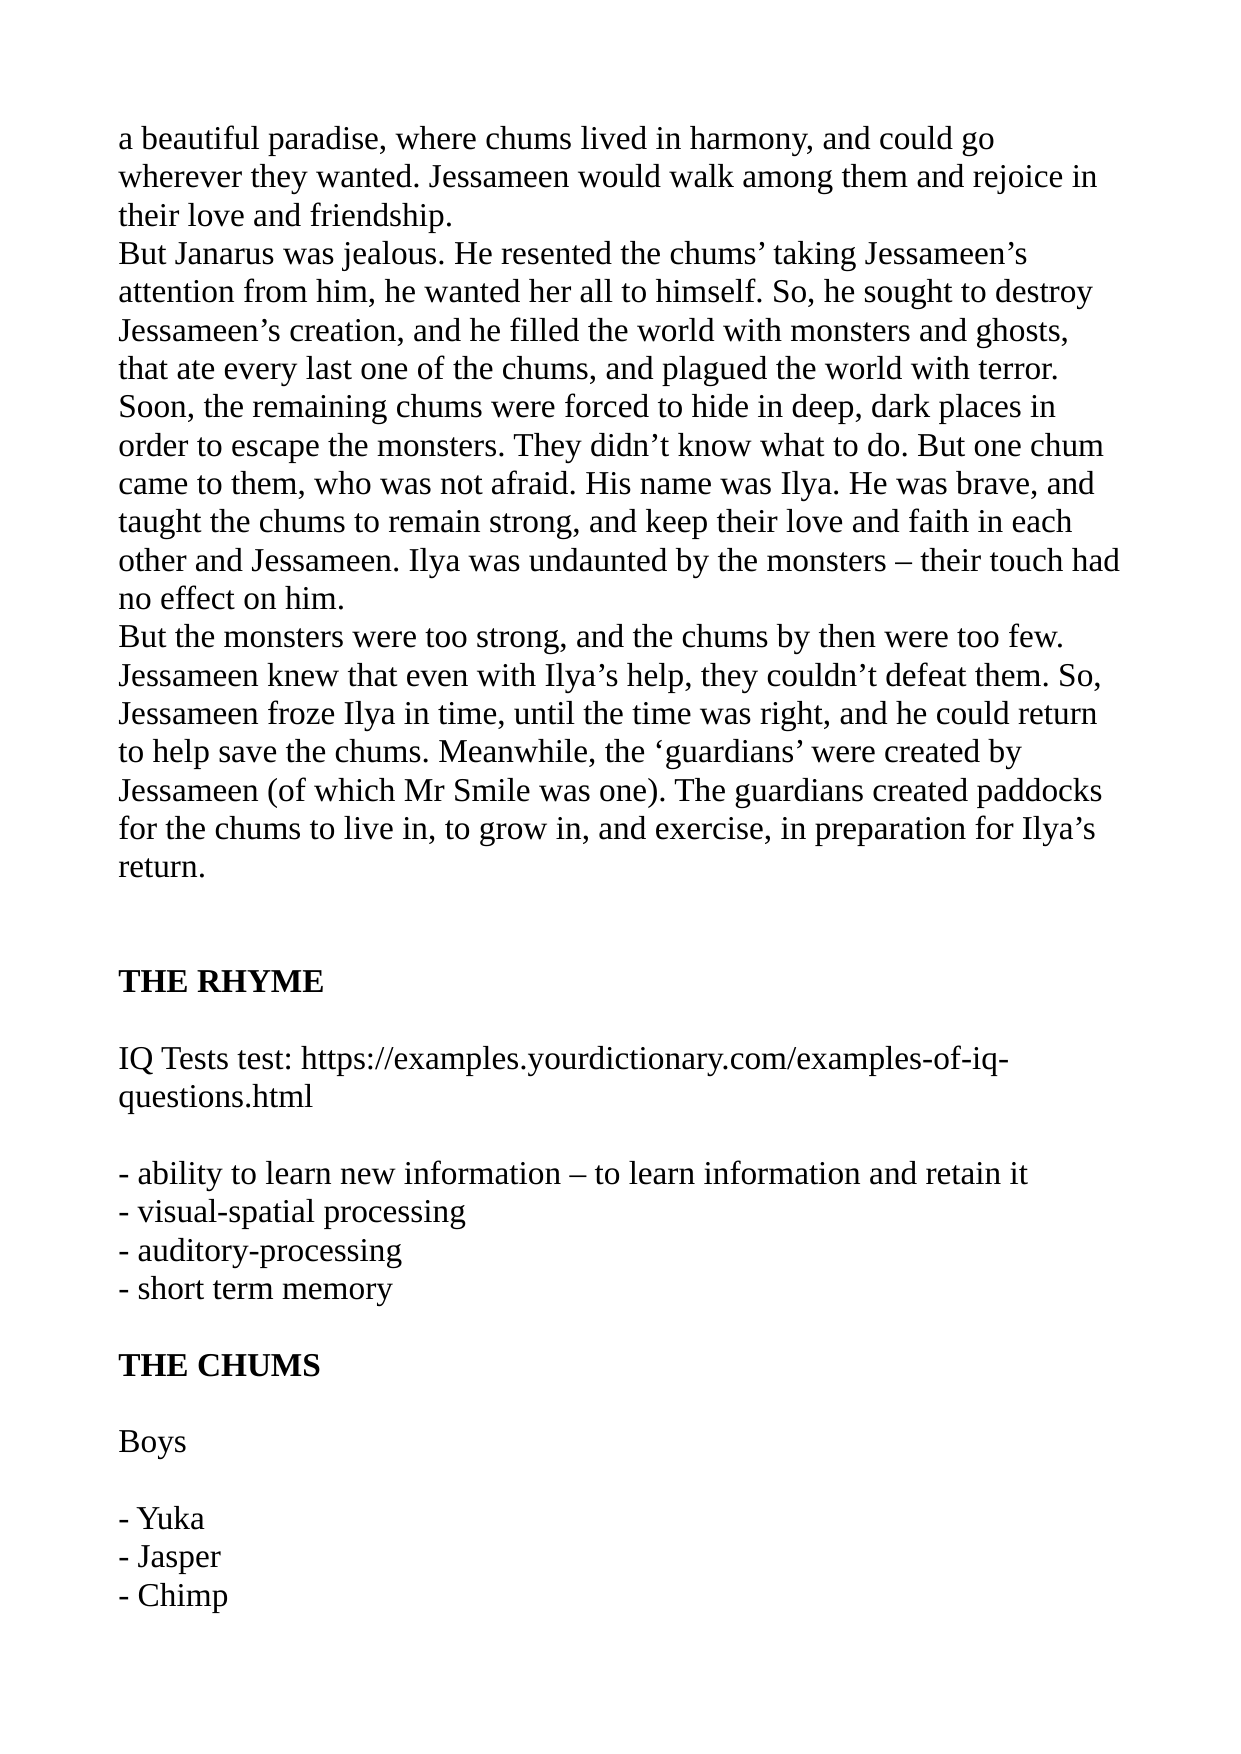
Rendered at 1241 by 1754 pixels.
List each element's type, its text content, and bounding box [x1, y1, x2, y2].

text But Janarus was jealous. He resented the chums’ taking Jessameen’s attention from him, he wanted her all to himself. So, he sought to destroy Jessameen’s creation, and he filled the world with monsters and ghosts, that ate every last one of the chums, and plagued the world with terror. [118, 233, 1122, 386]
text - ability to learn new information – to learn information and retain it [118, 1153, 1122, 1191]
text - visual-spatial processing [118, 1191, 1122, 1230]
text a beautiful paradise, where chums lived in harmony, and could go wherever they wanted. Jessameen would walk among them and rejoice in their love and friendship. [118, 118, 1122, 233]
text THE CHUMS [118, 1345, 1122, 1383]
text THE RHYME [118, 961, 1122, 1000]
text - Yuka [118, 1498, 1122, 1536]
text - Chimp [118, 1575, 1122, 1613]
text - short term memory [118, 1268, 1122, 1306]
text - Jasper [118, 1536, 1122, 1575]
text IQ Tests test: https://examples.yourdictionary.com/examples-of-iq-questions.html [118, 1038, 1122, 1115]
text - auditory-processing [118, 1230, 1122, 1268]
text But the monsters were too strong, and the chums by then were too few. Jessameen knew that even with Ilya’s help, they couldn’t defeat them. So, Jessameen froze Ilya in time, until the time was right, and he could return to help save the chums. Meanwhile, the ‘guardians’ were created by Jessameen (of which Mr Smile was one). The guardians created paddocks for the chums to live in, to grow in, and exercise, in preparation for Ilya’s return. [118, 616, 1122, 885]
text Boys [118, 1421, 1122, 1460]
text Soon, the remaining chums were forced to hide in deep, dark places in order to escape the monsters. They didn’t know what to do. But one chum came to them, who was not afraid. His name was Ilya. He was brave, and taught the chums to remain strong, and keep their love and faith in each other and Jessameen. Ilya was undaunted by the monsters – their touch had no effect on him. [118, 386, 1122, 616]
